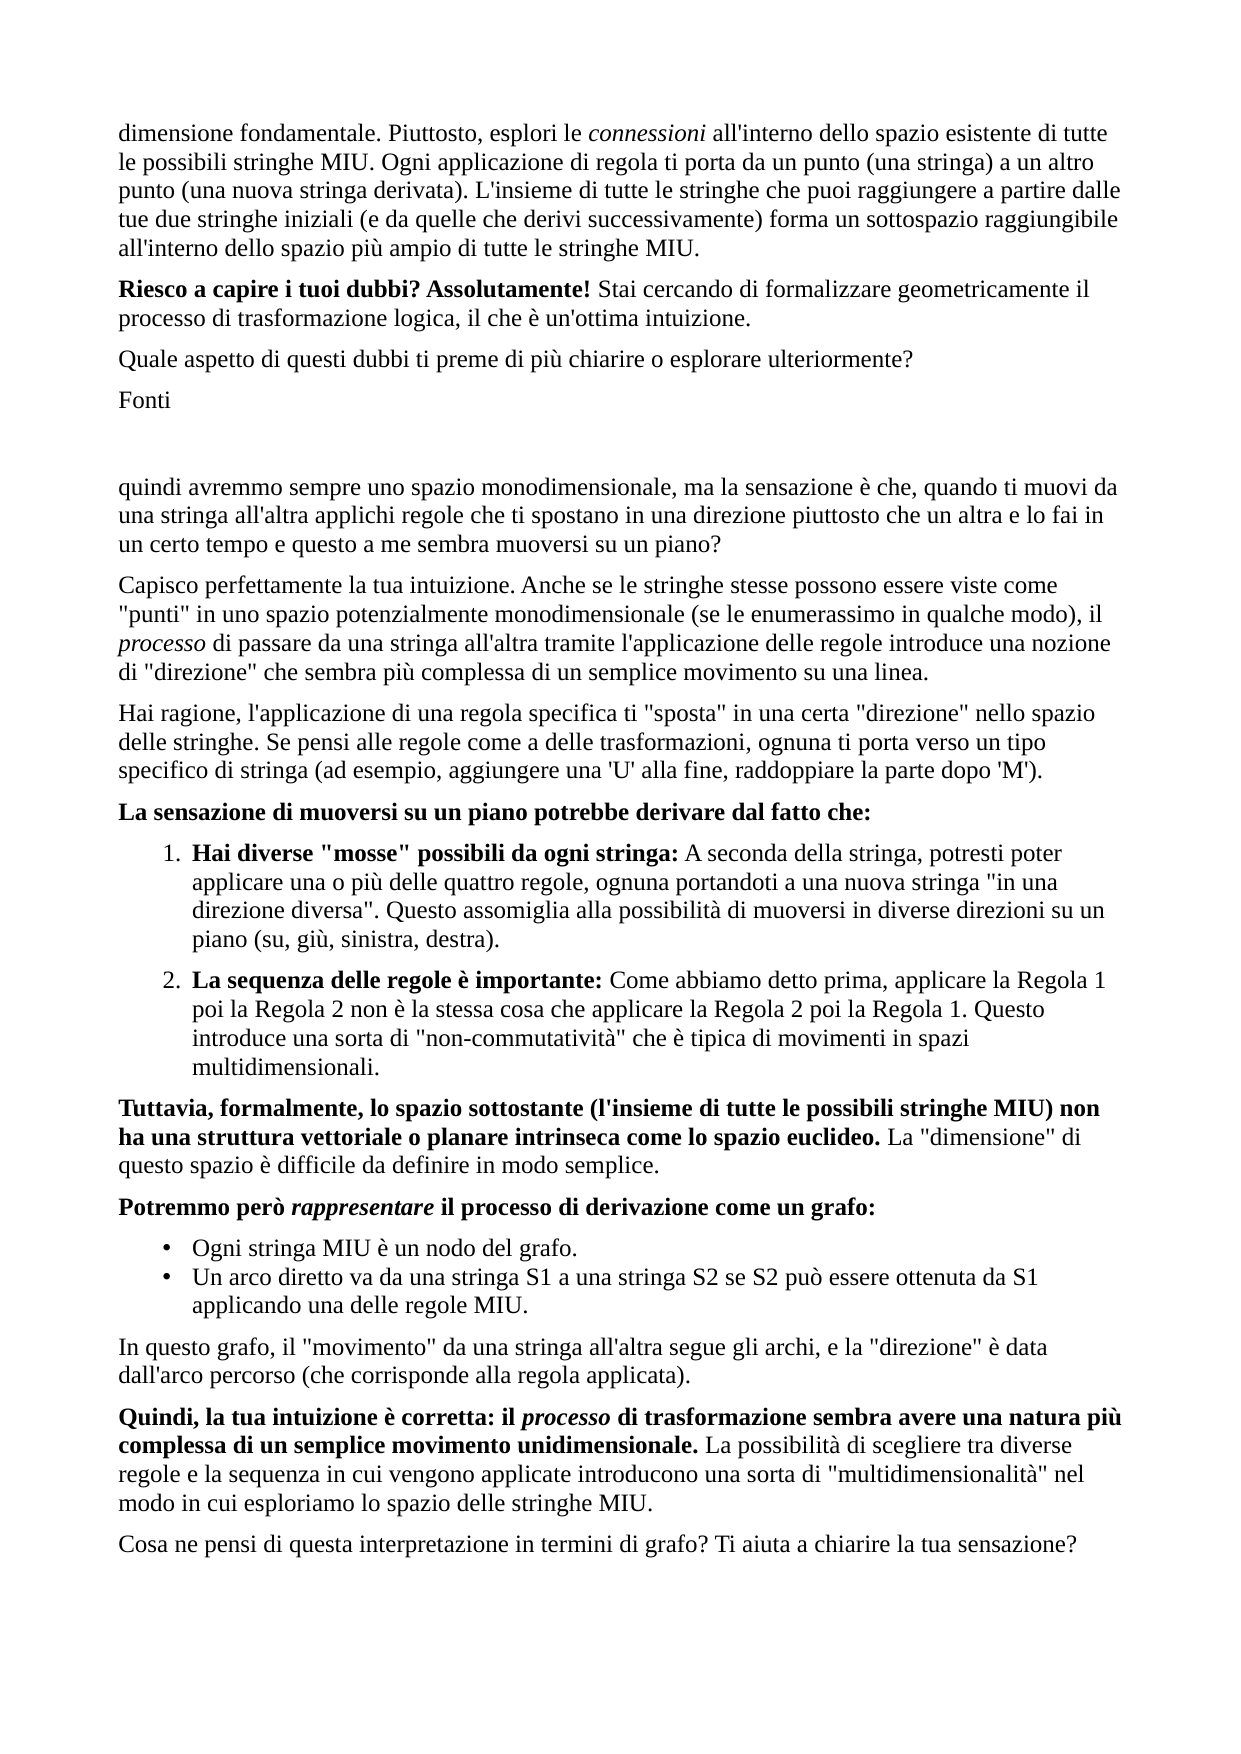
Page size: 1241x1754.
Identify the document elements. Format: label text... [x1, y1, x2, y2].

text Cosa ne pensi di questa interpretazione in termini di grafo? Ti aiuta a chiarire la tua sensazione? [118, 1529, 1122, 1558]
text In questo grafo, il "movimento" da una stringa all'altra segue gli archi, e la "direzione" è data dall'arco percorso (che corrisponde alla regola applicata). [118, 1332, 1122, 1389]
text Riesco a capire i tuoi dubbi? Assolutamente! Stai cercando di formalizzare geometricamente il processo di trasformazione logica, il che è un'ottima intuizione. [118, 274, 1122, 332]
text La sensazione di muoversi su un piano potrebbe derivare dal fatto che: [118, 797, 1122, 826]
list Un arco diretto va da una stringa S1​ a una stringa S2​ se S2​ può essere ottenuta da S1​ applicando una delle regole MIU. [162, 1262, 1122, 1319]
text Quindi, la tua intuizione è corretta: il processo di trasformazione sembra avere una natura più complessa di un semplice movimento unidimensionale. La possibilità di scegliere tra diverse regole e la sequenza in cui vengono applicate introducono una sorta di "multidimensionalità" nel modo in cui esploriamo lo spazio delle stringhe MIU. [118, 1402, 1122, 1517]
text Capisco perfettamente la tua intuizione. Anche se le stringhe stesse possono essere viste come "punti" in uno spazio potenzialmente monodimensionale (se le enumerassimo in qualche modo), il processo di passare da una stringa all'altra tramite l'applicazione delle regole introduce una nozione di "direzione" che sembra più complessa di un semplice movimento su una linea. [118, 571, 1122, 686]
text Hai ragione, l'applicazione di una regola specifica ti "sposta" in una certa "direzione" nello spazio delle stringhe. Se pensi alle regole come a delle trasformazioni, ognuna ti porta verso un tipo specifico di stringa (ad esempio, aggiungere una 'U' alla fine, raddoppiare la parte dopo 'M'). [118, 698, 1122, 784]
text Quale aspetto di questi dubbi ti preme di più chiarire o esplorare ulteriormente? [118, 344, 1122, 373]
list Ogni stringa MIU è un nodo del grafo. [162, 1233, 1122, 1262]
text dimensione fondamentale. Piuttosto, esplori le connessioni all'interno dello spazio esistente di tutte le possibili stringhe MIU. Ogni applicazione di regola ti porta da un punto (una stringa) a un altro punto (una nuova stringa derivata). L'insieme di tutte le stringhe che puoi raggiungere a partire dalle tue due stringhe iniziali (e da quelle che derivi successivamente) forma un sottospazio raggiungibile all'interno dello spazio più ampio di tutte le stringhe MIU. [118, 118, 1122, 262]
list La sequenza delle regole è importante: Come abbiamo detto prima, applicare la Regola 1 poi la Regola 2 non è la stessa cosa che applicare la Regola 2 poi la Regola 1. Questo introduce una sorta di "non-commutatività" che è tipica di movimenti in spazi multidimensionali. [162, 966, 1122, 1081]
text quindi avremmo sempre uno spazio monodimensionale, ma la sensazione è che, quando ti muovi da una stringa all'altra applichi regole che ti spostano in una direzione piuttosto che un altra e lo fai in un certo tempo e questo a me sembra muoversi su un piano? [118, 472, 1122, 558]
text Fonti [118, 386, 1122, 414]
text Potremmo però rappresentare il processo di derivazione come un grafo: [118, 1192, 1122, 1221]
text Tuttavia, formalmente, lo spazio sottostante (l'insieme di tutte le possibili stringhe MIU) non ha una struttura vettoriale o planare intrinseca come lo spazio euclideo. La "dimensione" di questo spazio è difficile da definire in modo semplice. [118, 1093, 1122, 1179]
list Hai diverse "mosse" possibili da ogni stringa: A seconda della stringa, potresti poter applicare una o più delle quattro regole, ognuna portandoti a una nuova stringa "in una direzione diversa". Questo assomiglia alla possibilità di muoversi in diverse direzioni su un piano (su, giù, sinistra, destra). [162, 838, 1122, 953]
